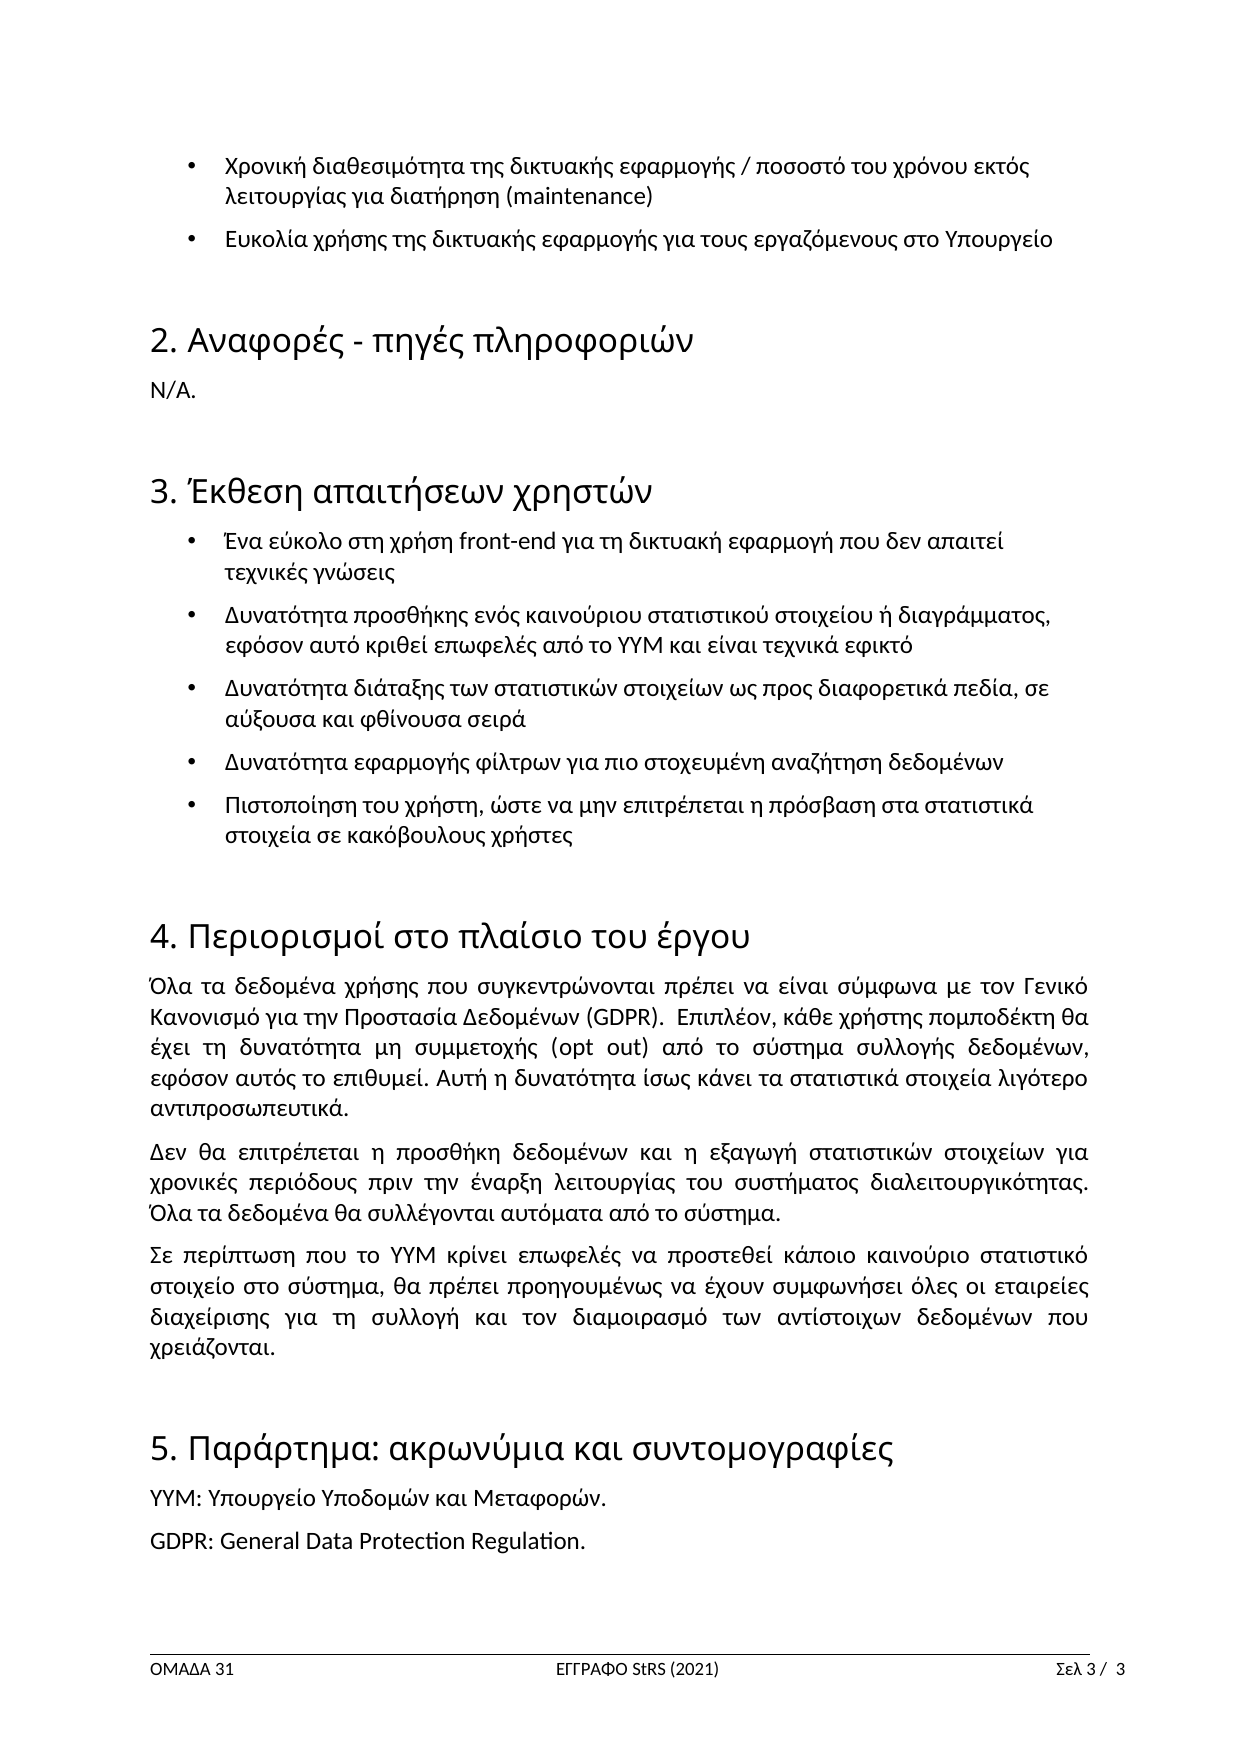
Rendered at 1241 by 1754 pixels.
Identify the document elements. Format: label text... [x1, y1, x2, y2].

text YYM: Υπουργείο Υποδομών και Μεταφορών. [150, 1482, 1090, 1513]
text Σε περίπτωση που το ΥΥΜ κρίνει επωφελές να προστεθεί κάποιο καινούριο στατιστικό στοιχείο στο σύστημα, θα πρέπει προηγουμένως να έχουν συμφωνήσει όλες οι εταιρείες διαχείρισης για τη συλλογή και τον διαμοιρασμό των αντίστοιχων δεδομένων που χρειάζονται. [150, 1240, 1090, 1362]
list Δυνατότητα εφαρμογής φίλτρων για πιο στοχευμένη αναζήτηση δεδομένων [187, 746, 1090, 777]
list Ένα εύκολο στη χρήση front-end για τη δικτυακή εφαρμογή που δεν απαιτεί τεχνικές γνώσεις [187, 525, 1090, 586]
subtitle Περιορισμοί στο πλαίσιο του έργου [150, 913, 1090, 958]
subtitle Παράρτημα: ακρωνύμια και συντομογραφίες [150, 1424, 1090, 1470]
list Πιστοποίηση του χρήστη, ώστε να μην επιτρέπεται η πρόσβαση στα στατιστικά στοιχεία σε κακόβουλους χρήστες [187, 789, 1090, 850]
subtitle Αναφορές - πηγές πληροφοριών [150, 317, 1090, 362]
list Χρονική διαθεσιμότητα της δικτυακής εφαρμογής / ποσοστό του χρόνου εκτός λειτουργίας για διατήρηση (maintenance) [187, 150, 1090, 211]
text GDPR: General Data Protection Regulation. [150, 1525, 1090, 1556]
list Δυνατότητα προσθήκης ενός καινούριου στατιστικού στοιχείου ή διαγράμματος, εφόσον αυτό κριθεί επωφελές από το ΥΥΜ και είναι τεχνικά εφικτό [187, 599, 1090, 660]
text Δεν θα επιτρέπεται η προσθήκη δεδομένων και η εξαγωγή στατιστικών στοιχείων για χρονικές περιόδους πριν την έναρξη λειτουργίας του συστήματος διαλειτουργικότητας. Όλα τα δεδομένα θα συλλέγονται αυτόματα από το σύστημα. [150, 1136, 1090, 1227]
subtitle Έκθεση απαιτήσεων χρηστών [150, 467, 1090, 513]
text Ν/Α. [150, 374, 1090, 405]
list Ευκολία χρήσης της δικτυακής εφαρμογής για τους εργαζόμενους στο Υπουργείο [187, 223, 1090, 254]
list Δυνατότητα διάταξης των στατιστικών στοιχείων ως προς διαφορετικά πεδία, σε αύξουσα και φθίνουσα σειρά [187, 672, 1090, 733]
text Όλα τα δεδομένα χρήσης που συγκεντρώνονται πρέπει να είναι σύμφωνα με τον Γενικό Κανονισμό για την Προστασία Δεδομένων (GDPR). Επιπλέον, κάθε χρήστης πομποδέκτη θα έχει τη δυνατότητα μη συμμετοχής (opt out) από το σύστημα συλλογής δεδομένων, εφόσον αυτός το επιθυμεί. Αυτή η δυνατότητα ίσως κάνει τα στατιστικά στοιχεία λιγότερο αντιπροσωπευτικά. [150, 971, 1090, 1123]
